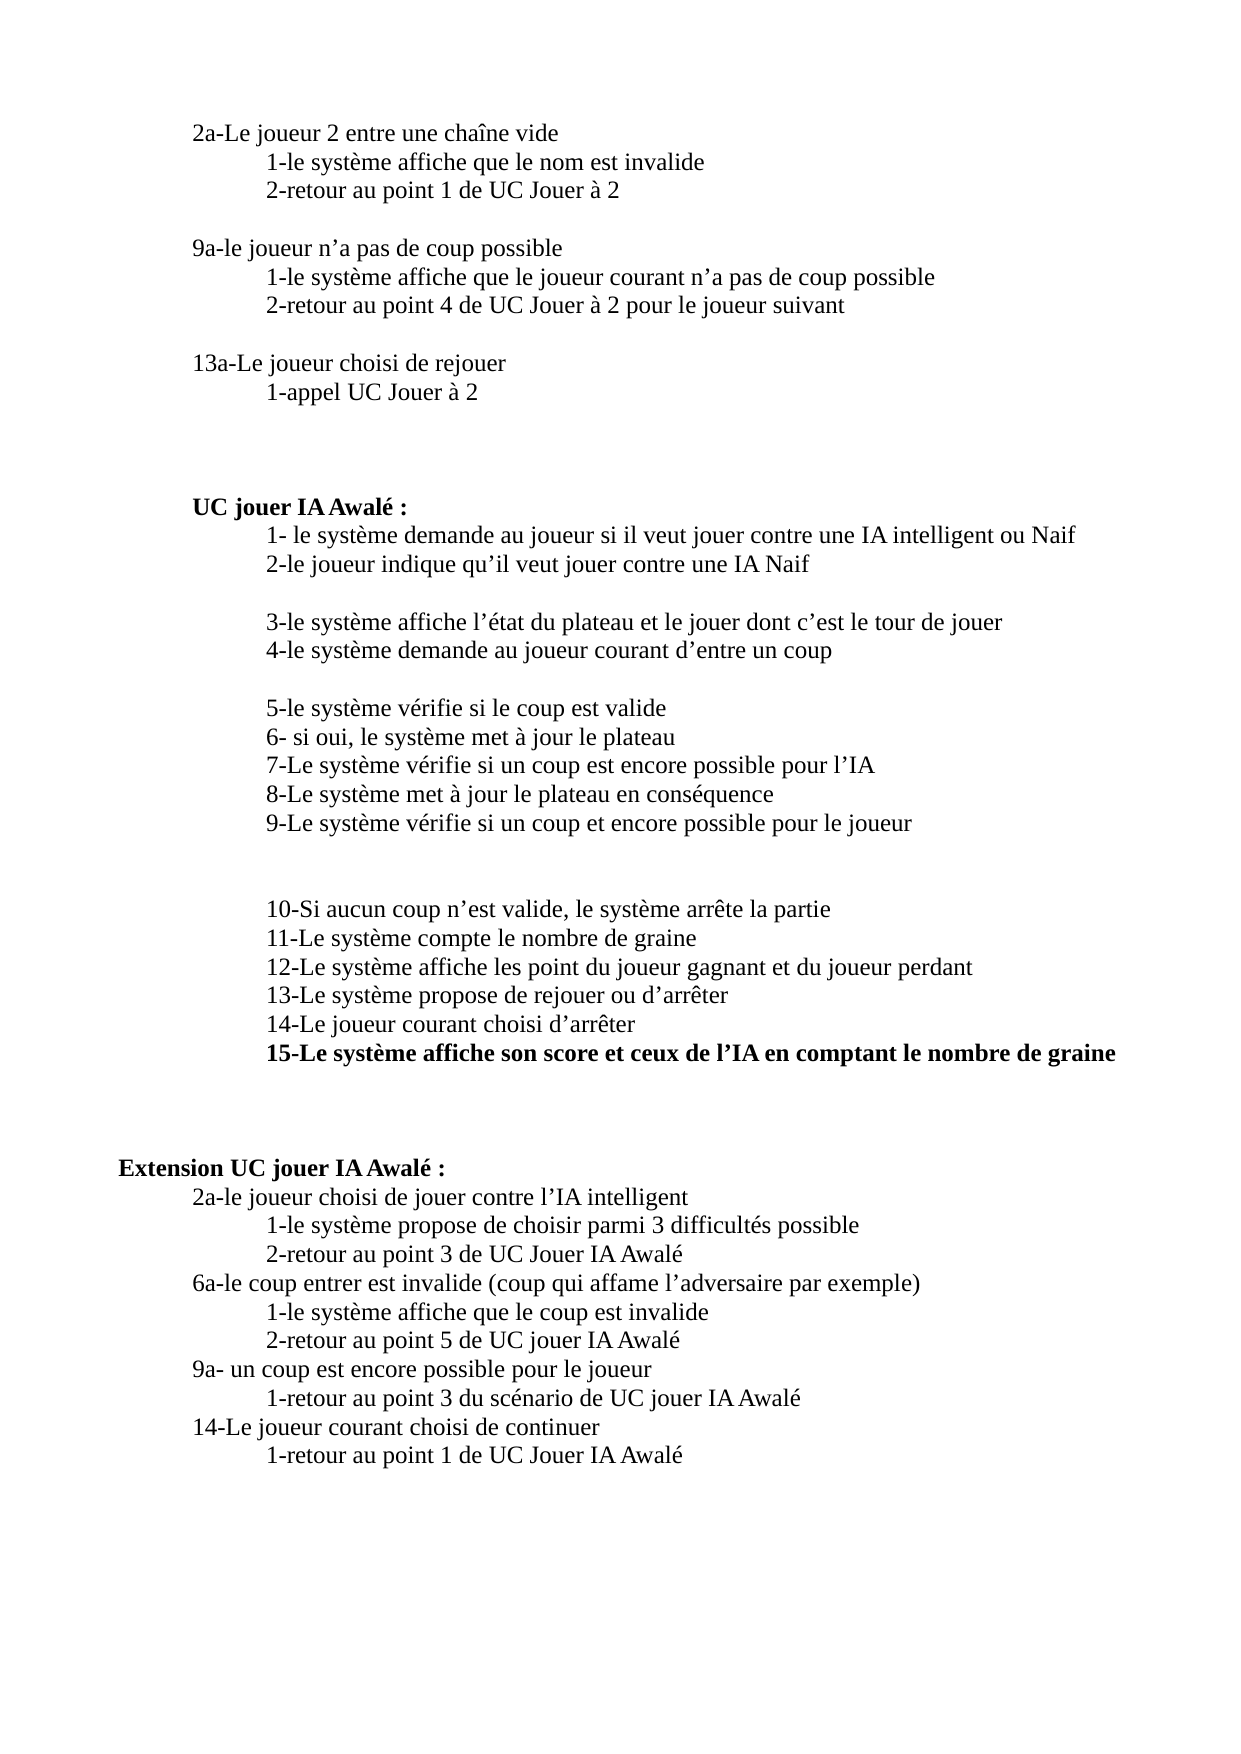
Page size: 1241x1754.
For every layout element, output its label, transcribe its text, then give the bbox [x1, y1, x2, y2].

text 14-Le joueur courant choisi de continuer [118, 1412, 1122, 1441]
text 1- le système demande au joueur si il veut jouer contre une IA intelligent ou Naif [118, 521, 1122, 549]
text 12-Le système affiche les point du joueur gagnant et du joueur perdant [118, 952, 1122, 981]
text 1-le système affiche que le joueur courant n’a pas de coup possible [118, 262, 1122, 291]
text 6- si oui, le système met à jour le plateau [118, 722, 1122, 751]
text 11-Le système compte le nombre de graine [118, 923, 1122, 952]
text 15-Le système affiche son score et ceux de l’IA en comptant le nombre de graine [118, 1038, 1122, 1067]
text 1-le système affiche que le nom est invalide [118, 147, 1122, 176]
text 1-le système affiche que le coup est invalide [118, 1297, 1122, 1326]
text 2a-le joueur choisi de jouer contre l’IA intelligent [118, 1182, 1122, 1211]
text 2-retour au point 3 de UC Jouer IA Awalé [118, 1239, 1122, 1268]
text 1-retour au point 3 du scénario de UC jouer IA Awalé [118, 1383, 1122, 1412]
text 14-Le joueur courant choisi d’arrêter [118, 1009, 1122, 1038]
text 8-Le système met à jour le plateau en conséquence [118, 779, 1122, 808]
text 5-le système vérifie si le coup est valide [118, 693, 1122, 722]
text 9-Le système vérifie si un coup et encore possible pour le joueur [118, 808, 1122, 837]
text 9a- un coup est encore possible pour le joueur [118, 1354, 1122, 1383]
text 7-Le système vérifie si un coup est encore possible pour l’IA [118, 751, 1122, 779]
text 13a-Le joueur choisi de rejouer [118, 348, 1122, 377]
text 10-Si aucun coup n’est valide, le système arrête la partie [118, 894, 1122, 923]
text Extension UC jouer IA Awalé : [118, 1153, 1122, 1182]
text 1-appel UC Jouer à 2 [118, 377, 1122, 406]
text 9a-le joueur n’a pas de coup possible [118, 233, 1122, 262]
text 2-le joueur indique qu’il veut jouer contre une IA Naif [118, 549, 1122, 578]
text 13-Le système propose de rejouer ou d’arrêter [118, 981, 1122, 1009]
text 2-retour au point 1 de UC Jouer à 2 [118, 176, 1122, 204]
text 3-le système affiche l’état du plateau et le jouer dont c’est le tour de jouer [118, 607, 1122, 636]
text 2-retour au point 5 de UC jouer IA Awalé [118, 1326, 1122, 1354]
text 1-retour au point 1 de UC Jouer IA Awalé [118, 1441, 1122, 1469]
text 6a-le coup entrer est invalide (coup qui affame l’adversaire par exemple) [118, 1268, 1122, 1297]
text 1-le système propose de choisir parmi 3 difficultés possible [118, 1211, 1122, 1239]
text 2-retour au point 4 de UC Jouer à 2 pour le joueur suivant [118, 291, 1122, 319]
text UC jouer IA Awalé : [118, 492, 1122, 521]
text 4-le système demande au joueur courant d’entre un coup [118, 636, 1122, 664]
text 2a-Le joueur 2 entre une chaîne vide [118, 118, 1122, 147]
